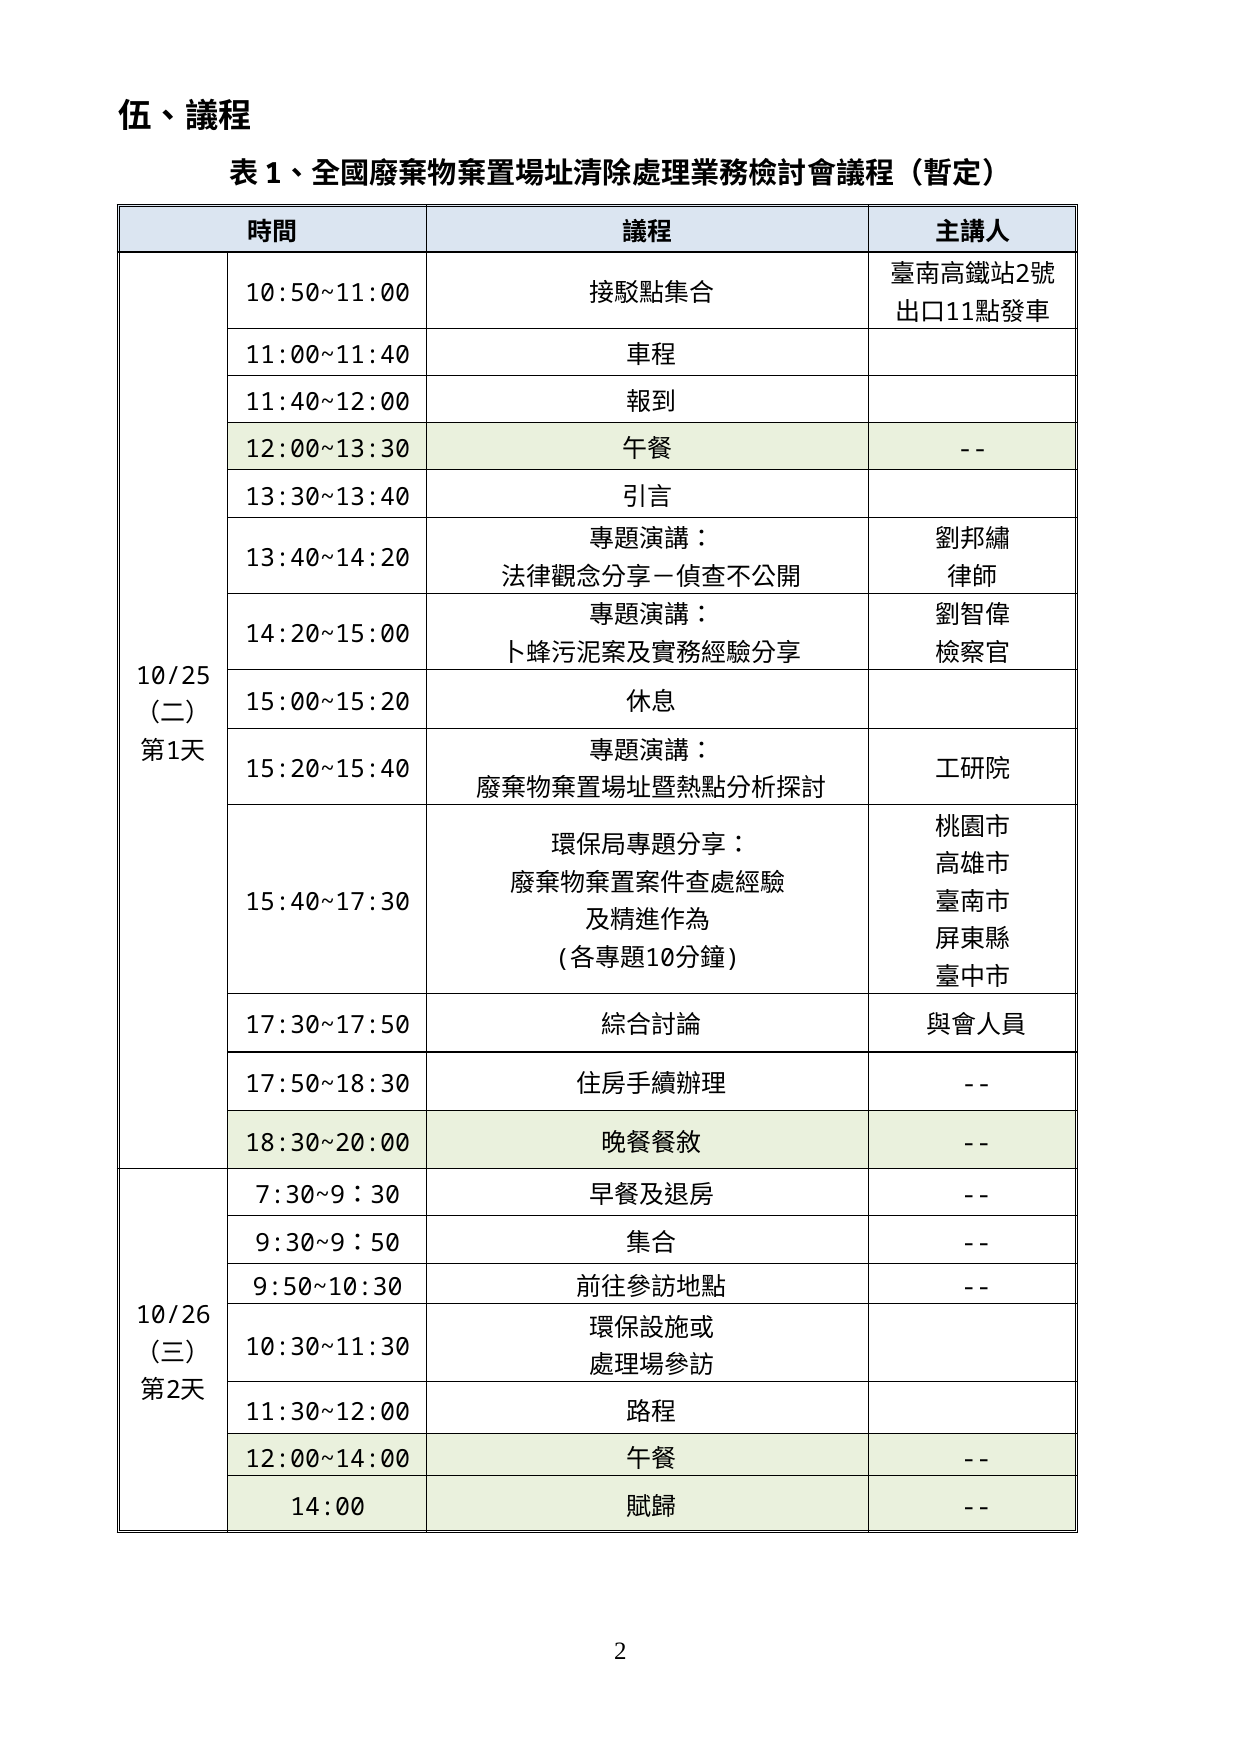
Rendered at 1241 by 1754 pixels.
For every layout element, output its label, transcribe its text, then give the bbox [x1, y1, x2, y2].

table_cell 報到 [427, 376, 868, 422]
table_header 主講人 [869, 207, 1075, 251]
table_cell 綜合討論 [427, 994, 868, 1051]
table_cell 專題演講： 法律觀念分享－偵查不公開 [427, 518, 868, 593]
table_cell 桃園市 高雄市 臺南市 屏東縣 臺中市 [869, 805, 1075, 992]
table_header 議程 [427, 207, 868, 251]
table_cell 10:50~11:00 [228, 253, 426, 327]
table_cell -- [869, 1476, 1075, 1530]
table_cell 住房手續辦理 [427, 1053, 868, 1110]
table_cell 11:00~11:40 [228, 329, 426, 375]
table_cell 車程 [427, 329, 868, 375]
table_cell 午餐 [427, 423, 868, 469]
table_cell 前往參訪地點 [427, 1264, 868, 1303]
table_cell 13:30~13:40 [228, 470, 426, 517]
table_cell 11:40~12:00 [228, 376, 426, 422]
table_cell 15:00~15:20 [228, 670, 426, 728]
table_cell 早餐及退房 [427, 1169, 868, 1215]
table_cell 10/25 （二） 第1天 [120, 253, 227, 1168]
table_cell 18:30~20:00 [228, 1111, 426, 1168]
table_cell 環保設施或 處理場參訪 [427, 1304, 868, 1381]
table_cell -- [869, 1434, 1075, 1475]
table_cell 15:40~17:30 [228, 805, 426, 992]
table_header 時間 [120, 207, 426, 251]
table_cell 17:30~17:50 [228, 994, 426, 1051]
text 伍、議程 [118, 75, 1122, 137]
table_cell [869, 670, 1075, 728]
table_cell 接駁點集合 [427, 253, 868, 327]
table_cell 12:00~13:30 [228, 423, 426, 469]
table_cell -- [869, 1264, 1075, 1303]
table_cell 晚餐餐敘 [427, 1111, 868, 1168]
table_cell [869, 1304, 1075, 1381]
table_cell 工研院 [869, 729, 1075, 804]
table_cell 休息 [427, 670, 868, 728]
table_cell 臺南高鐵站2號出口11點發車 [869, 253, 1075, 327]
table_cell 賦歸 [427, 1476, 868, 1530]
table_cell 17:50~18:30 [228, 1053, 426, 1110]
table_cell 引言 [427, 470, 868, 517]
table_cell 13:40~14:20 [228, 518, 426, 593]
table_cell 14:00 [228, 1476, 426, 1530]
table_cell 14:20~15:00 [228, 594, 426, 669]
table_cell 路程 [427, 1382, 868, 1433]
table_cell 15:20~15:40 [228, 729, 426, 804]
table_cell 劉智偉 檢察官 [869, 594, 1075, 669]
table_cell 9:30~9：50 [228, 1216, 426, 1262]
table_cell 劉邦繡 律師 [869, 518, 1075, 593]
table_cell 專題演講： 卜蜂污泥案及實務經驗分享 [427, 594, 868, 669]
table_cell [869, 1382, 1075, 1433]
table_cell 11:30~12:00 [228, 1382, 426, 1433]
table_cell 10/26 （三） 第2天 [120, 1169, 227, 1530]
table_cell 9:50~10:30 [228, 1264, 426, 1303]
table_cell 10:30~11:30 [228, 1304, 426, 1381]
table_cell [869, 329, 1075, 375]
table_cell 環保局專題分享： 廢棄物棄置案件查處經驗 及精進作為 (各專題10分鐘) [427, 805, 868, 992]
table_cell 與會人員 [869, 994, 1075, 1051]
table_cell -- [869, 1053, 1075, 1110]
table_cell [869, 376, 1075, 422]
table_cell -- [869, 1216, 1075, 1262]
table_cell -- [869, 1111, 1075, 1168]
table_cell 午餐 [427, 1434, 868, 1475]
table_cell -- [869, 1169, 1075, 1215]
table_cell -- [869, 423, 1075, 469]
table_cell 專題演講： 廢棄物棄置場址暨熱點分析探討 [427, 729, 868, 804]
text 表1、全國廢棄物棄置場址清除處理業務檢討會議程（暫定） [118, 150, 1122, 192]
table_cell 集合 [427, 1216, 868, 1262]
table_cell [869, 470, 1075, 517]
table_cell 7:30~9：30 [228, 1169, 426, 1215]
table_cell 12:00~14:00 [228, 1434, 426, 1475]
